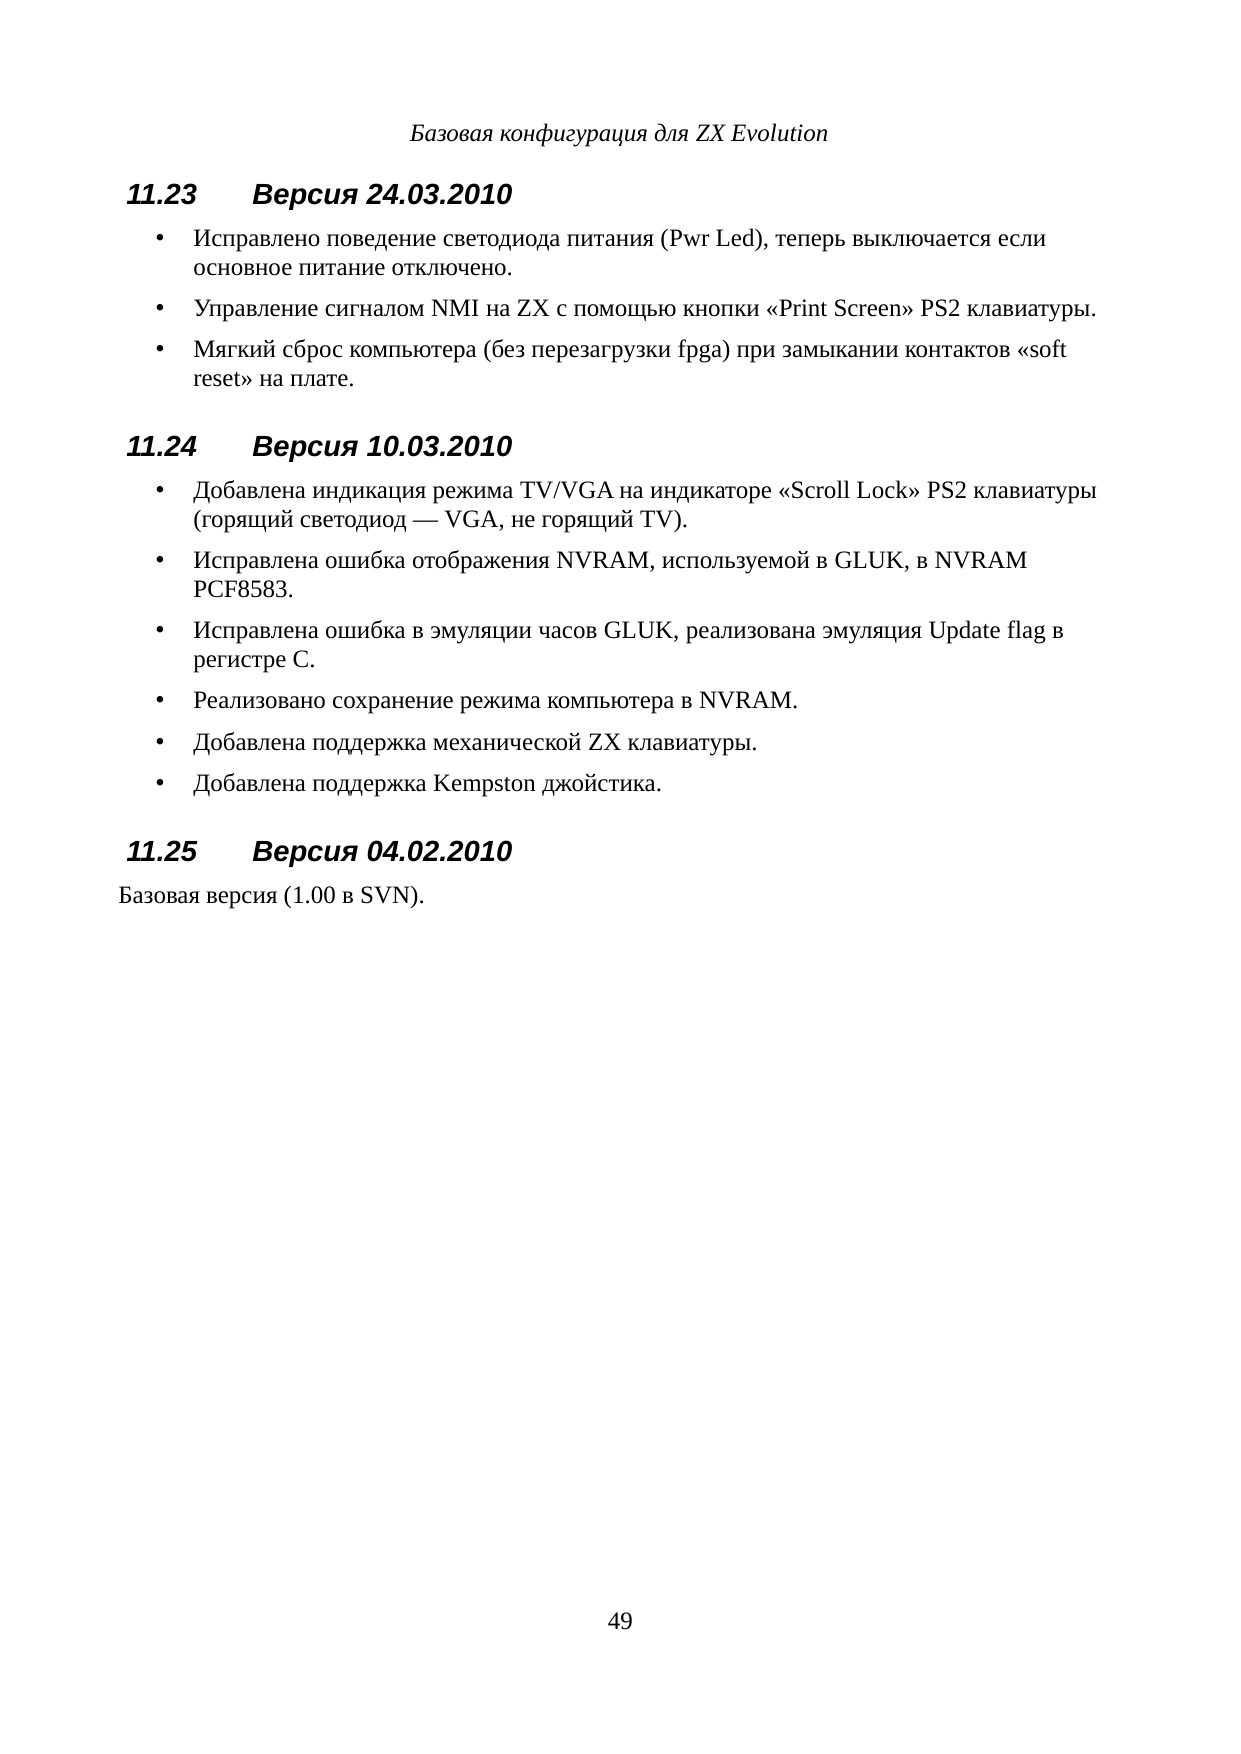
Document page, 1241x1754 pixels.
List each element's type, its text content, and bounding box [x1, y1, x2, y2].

list Исправлена ошибка в эмуляции часов GLUK, реализована эмуляция Update flag в регистре C. [156, 615, 1122, 673]
subtitle Версия 24.03.2010 [118, 177, 1122, 211]
list Добавлена поддержка Kempston джойстика. [156, 768, 1122, 797]
subtitle Версия 04.02.2010 [118, 834, 1122, 868]
list Исправлена ошибка отображения NVRAM, используемой в GLUK, в NVRAM PCF8583. [156, 545, 1122, 603]
list Добавлена индикация режима TV/VGA на индикаторе «Scroll Lock» PS2 клавиатуры (горящий светодиод — VGA, не горящий TV). [156, 475, 1122, 533]
text Базовая версия (1.00 в SVN). [118, 880, 1122, 909]
list Реализовано сохранение режима компьютера в NVRAM. [156, 685, 1122, 714]
list Добавлена поддержка механической ZX клавиатуры. [156, 727, 1122, 755]
list Мягкий сброс компьютера (без перезагрузки fpga) при замыкании контактов «soft reset» на плате. [156, 334, 1122, 392]
list Исправлено поведение светодиода питания (Pwr Led), теперь выключается если основное питание отключено. [156, 223, 1122, 281]
list Управление сигналом NMI на ZX с помощью кнопки «Print Screen» PS2 клавиатуры. [156, 293, 1122, 322]
subtitle Версия 10.03.2010 [118, 429, 1122, 463]
